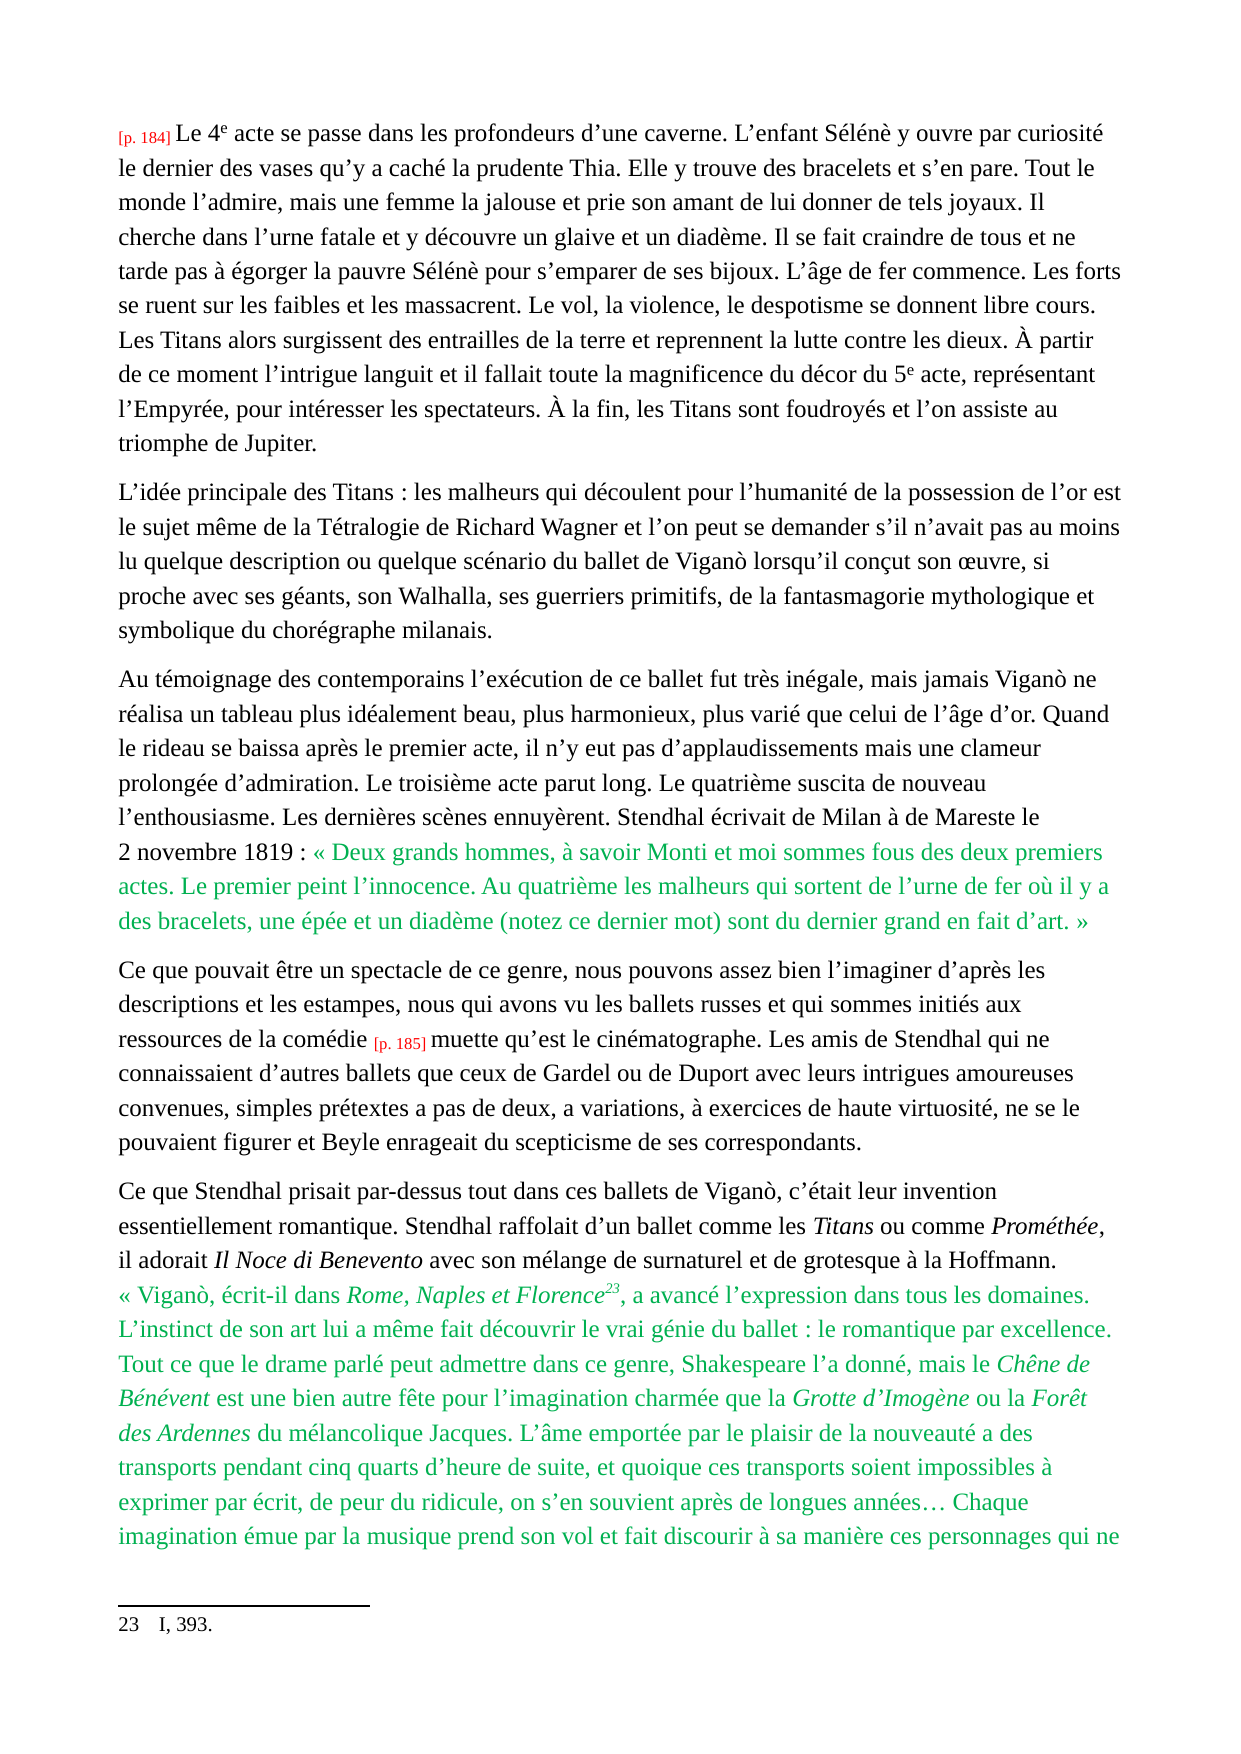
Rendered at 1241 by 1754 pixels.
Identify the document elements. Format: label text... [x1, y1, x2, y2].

text I, 393. [118, 1612, 1122, 1636]
text Au témoignage des contemporains l’exécution de ce ballet fut très inégale, mais jamais Viganò ne réalisa un tableau plus idéalement beau, plus harmonieux, plus varié que celui de l’âge d’or. Quand le rideau se baissa après le premier acte, il n’y eut pas d’applaudissements mais une clameur prolongée d’admiration. Le troisième acte parut long. Le quatrième suscita de nouveau l’enthousiasme. Les dernières scènes ennuyèrent. Stendhal écrivait de Milan à de Mareste le 2 novembre 1819 : « Deux grands hommes, à savoir Monti et moi sommes fous des deux premiers actes. Le premier peint l’innocence. Au quatrième les malheurs qui sortent de l’urne de fer où il y a des bracelets, une épée et un diadème (notez ce dernier mot) sont du dernier grand en fait d’art. » [118, 664, 1122, 934]
text Ce que pouvait être un spectacle de ce genre, nous pouvons assez bien l’imaginer d’après les descriptions et les estampes, nous qui avons vu les ballets russes et qui sommes initiés aux ressources de la comédie [p. 185] muette qu’est le cinématographe. Les amis de Stendhal qui ne connaissaient d’autres ballets que ceux de Gardel ou de Duport avec leurs intrigues amoureuses convenues, simples prétextes a pas de deux, a variations, à exercices de haute virtuosité, ne se le pouvaient figurer et Beyle enrageait du scepticisme de ses correspondants. [118, 955, 1122, 1156]
text L’idée principale des Titans : les malheurs qui découlent pour l’humanité de la possession de l’or est le sujet même de la Tétralogie de Richard Wagner et l’on peut se demander s’il n’avait pas au moins lu quelque description ou quelque scénario du ballet de Viganò lorsqu’il conçut son œuvre, si proche avec ses géants, son Walhalla, ses guerriers primitifs, de la fantasmagorie mythologique et symbolique du chorégraphe milanais. [118, 477, 1122, 644]
text [p. 184] Le 4e acte se passe dans les profondeurs d’une caverne. L’enfant Sélénè y ouvre par curiosité le dernier des vases qu’y a caché la prudente Thia. Elle y trouve des bracelets et s’en pare. Tout le monde l’admire, mais une femme la jalouse et prie son amant de lui donner de tels joyaux. Il cherche dans l’urne fatale et y découvre un glaive et un diadème. Il se fait craindre de tous et ne tarde pas à égorger la pauvre Sélénè pour s’emparer de ses bijoux. L’âge de fer commence. Les forts se ruent sur les faibles et les massacrent. Le vol, la violence, le despotisme se donnent libre cours. Les Titans alors surgissent des entrailles de la terre et reprennent la lutte contre les dieux. À partir de ce moment l’intrigue languit et il fallait toute la magnificence du décor du 5e acte, représentant l’Empyrée, pour intéresser les spectateurs. À la fin, les Titans sont foudroyés et l’on assiste au triomphe de Jupiter. [118, 118, 1122, 457]
text Ce que Stendhal prisait par-dessus tout dans ces ballets de Viganò, c’était leur invention essentiellement romantique. Stendhal raffolait d’un ballet comme les Titans ou comme Prométhée, il adorait Il Noce di Benevento avec son mélange de surnaturel et de grotesque à la Hoffmann. « Viganò, écrit-il dans Rome, Naples et Florence, a avancé l’expression dans tous les domaines. L’instinct de son art lui a même fait découvrir le vrai génie du ballet : le romantique par excellence. Tout ce que le drame parlé peut admettre dans ce genre, Shakespeare l’a donné, mais le Chêne de Bénévent est une bien autre fête pour l’imagination charmée que la Grotte d’Imogène ou la Forêt des Ardennes du mélancolique Jacques. L’âme emportée par le plaisir de la nouveauté a des transports pendant cinq quarts d’heure de suite, et quoique ces transports soient impossibles à exprimer par écrit, de peur du ridicule, on s’en souvient après de longues années… Chaque imagination émue par la musique prend son vol et fait discourir à sa manière ces personnages qui ne [118, 1176, 1122, 1550]
